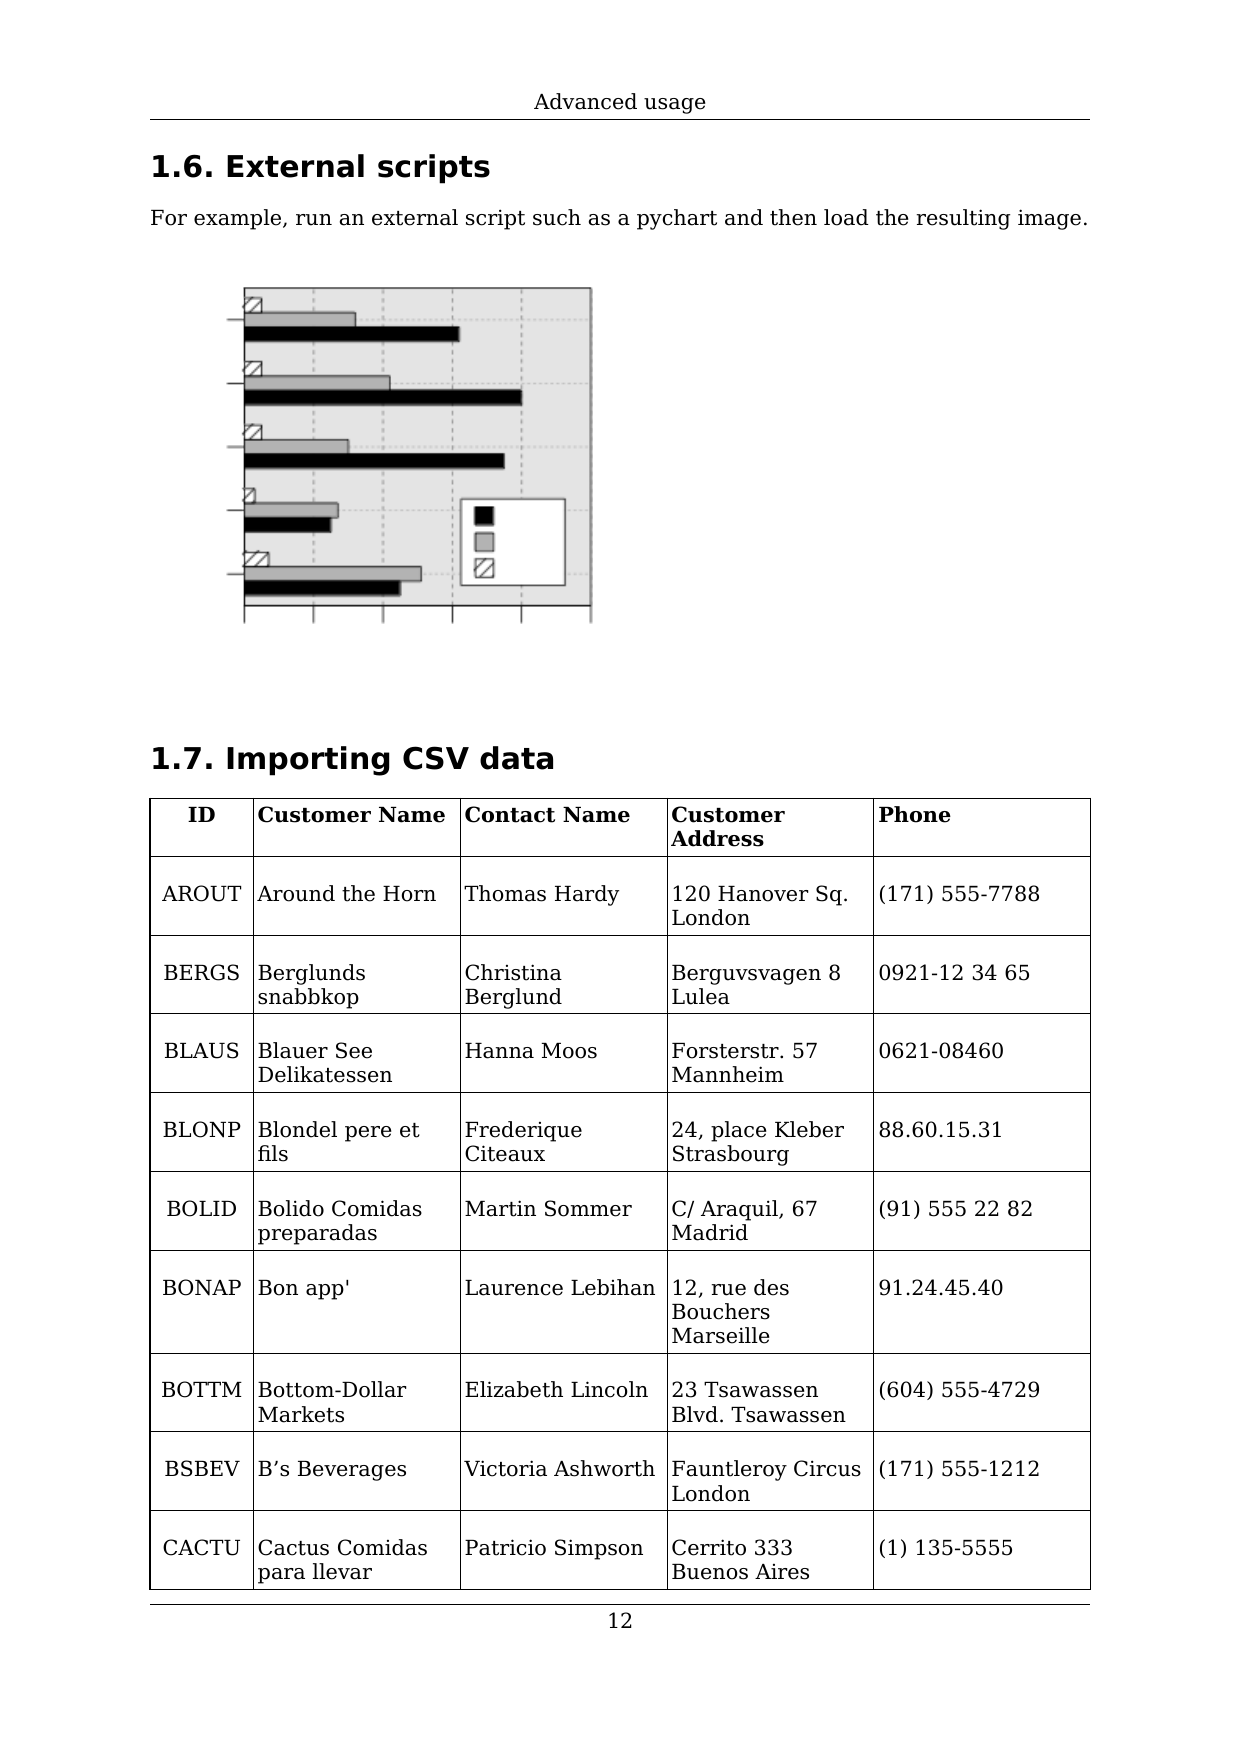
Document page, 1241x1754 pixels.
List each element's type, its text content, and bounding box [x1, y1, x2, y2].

table_cell (171) 555-1212 [874, 1432, 1090, 1510]
table_cell C/ Araquil, 67 Madrid [668, 1172, 873, 1249]
table_cell (91) 555 22 82 [874, 1172, 1090, 1249]
table_cell 0921-12 34 65 [874, 936, 1090, 1013]
table_cell Patricio Simpson [461, 1511, 667, 1589]
text 1.7. Importing CSV data [150, 742, 1090, 777]
table_cell Berguvsvagen 8 Lulea [668, 936, 873, 1013]
table_cell Berglunds snabbkop [254, 936, 460, 1013]
table_cell Bon app' [254, 1251, 460, 1352]
table_cell Cactus Comidas para llevar [254, 1511, 460, 1589]
table_cell 88.60.15.31 [874, 1093, 1090, 1171]
table_cell BOTTM [151, 1354, 253, 1431]
picture [150, 250, 620, 721]
table_cell Around the Horn [254, 857, 460, 934]
table_cell BERGS [151, 936, 253, 1013]
table_cell Hanna Moos [461, 1014, 667, 1092]
table_cell 12, rue des Bouchers Marseille [668, 1251, 873, 1352]
table_cell Martin Sommer [461, 1172, 667, 1249]
table_cell Elizabeth Lincoln [461, 1354, 667, 1431]
table_cell BLAUS [151, 1014, 253, 1092]
table_cell CACTU [151, 1511, 253, 1589]
table_cell Thomas Hardy [461, 857, 667, 934]
table_cell Frederique Citeaux [461, 1093, 667, 1171]
table_cell 120 Hanover Sq. London [668, 857, 873, 934]
table_cell Blondel pere et fils [254, 1093, 460, 1171]
text For example, run an external script such as a pychart and then load the resulting image. [150, 206, 1090, 230]
table_cell 23 Tsawassen Blvd. Tsawassen [668, 1354, 873, 1431]
table_cell Forsterstr. 57 Mannheim [668, 1014, 873, 1092]
table_header Phone [874, 799, 1090, 856]
table_cell 91.24.45.40 [874, 1251, 1090, 1352]
table_cell AROUT [151, 857, 253, 934]
table_header Customer Address [668, 799, 873, 856]
table_cell 0621-08460 [874, 1014, 1090, 1092]
table_cell Fauntleroy Circus London [668, 1432, 873, 1510]
table_cell BONAP [151, 1251, 253, 1352]
table_header Contact Name [461, 799, 667, 856]
table_cell 24, place Kleber Strasbourg [668, 1093, 873, 1171]
text 1.6. External scripts [150, 150, 1090, 185]
table_cell BOLID [151, 1172, 253, 1249]
table_cell (171) 555-7788 [874, 857, 1090, 934]
table_cell Laurence Lebihan [461, 1251, 667, 1352]
table_header Customer Name [254, 799, 460, 856]
table_header ID [151, 799, 253, 856]
table_cell Christina Berglund [461, 936, 667, 1013]
table_cell Bolido Comidas preparadas [254, 1172, 460, 1249]
table_cell Bottom-Dollar Markets [254, 1354, 460, 1431]
table_cell Blauer See Delikatessen [254, 1014, 460, 1092]
table_cell BSBEV [151, 1432, 253, 1510]
table_cell (604) 555-4729 [874, 1354, 1090, 1431]
table_cell Cerrito 333 Buenos Aires [668, 1511, 873, 1589]
table_cell BLONP [151, 1093, 253, 1171]
table_cell Victoria Ashworth [461, 1432, 667, 1510]
table_cell (1) 135-5555 [874, 1511, 1090, 1589]
table_cell B’s Beverages [254, 1432, 460, 1510]
